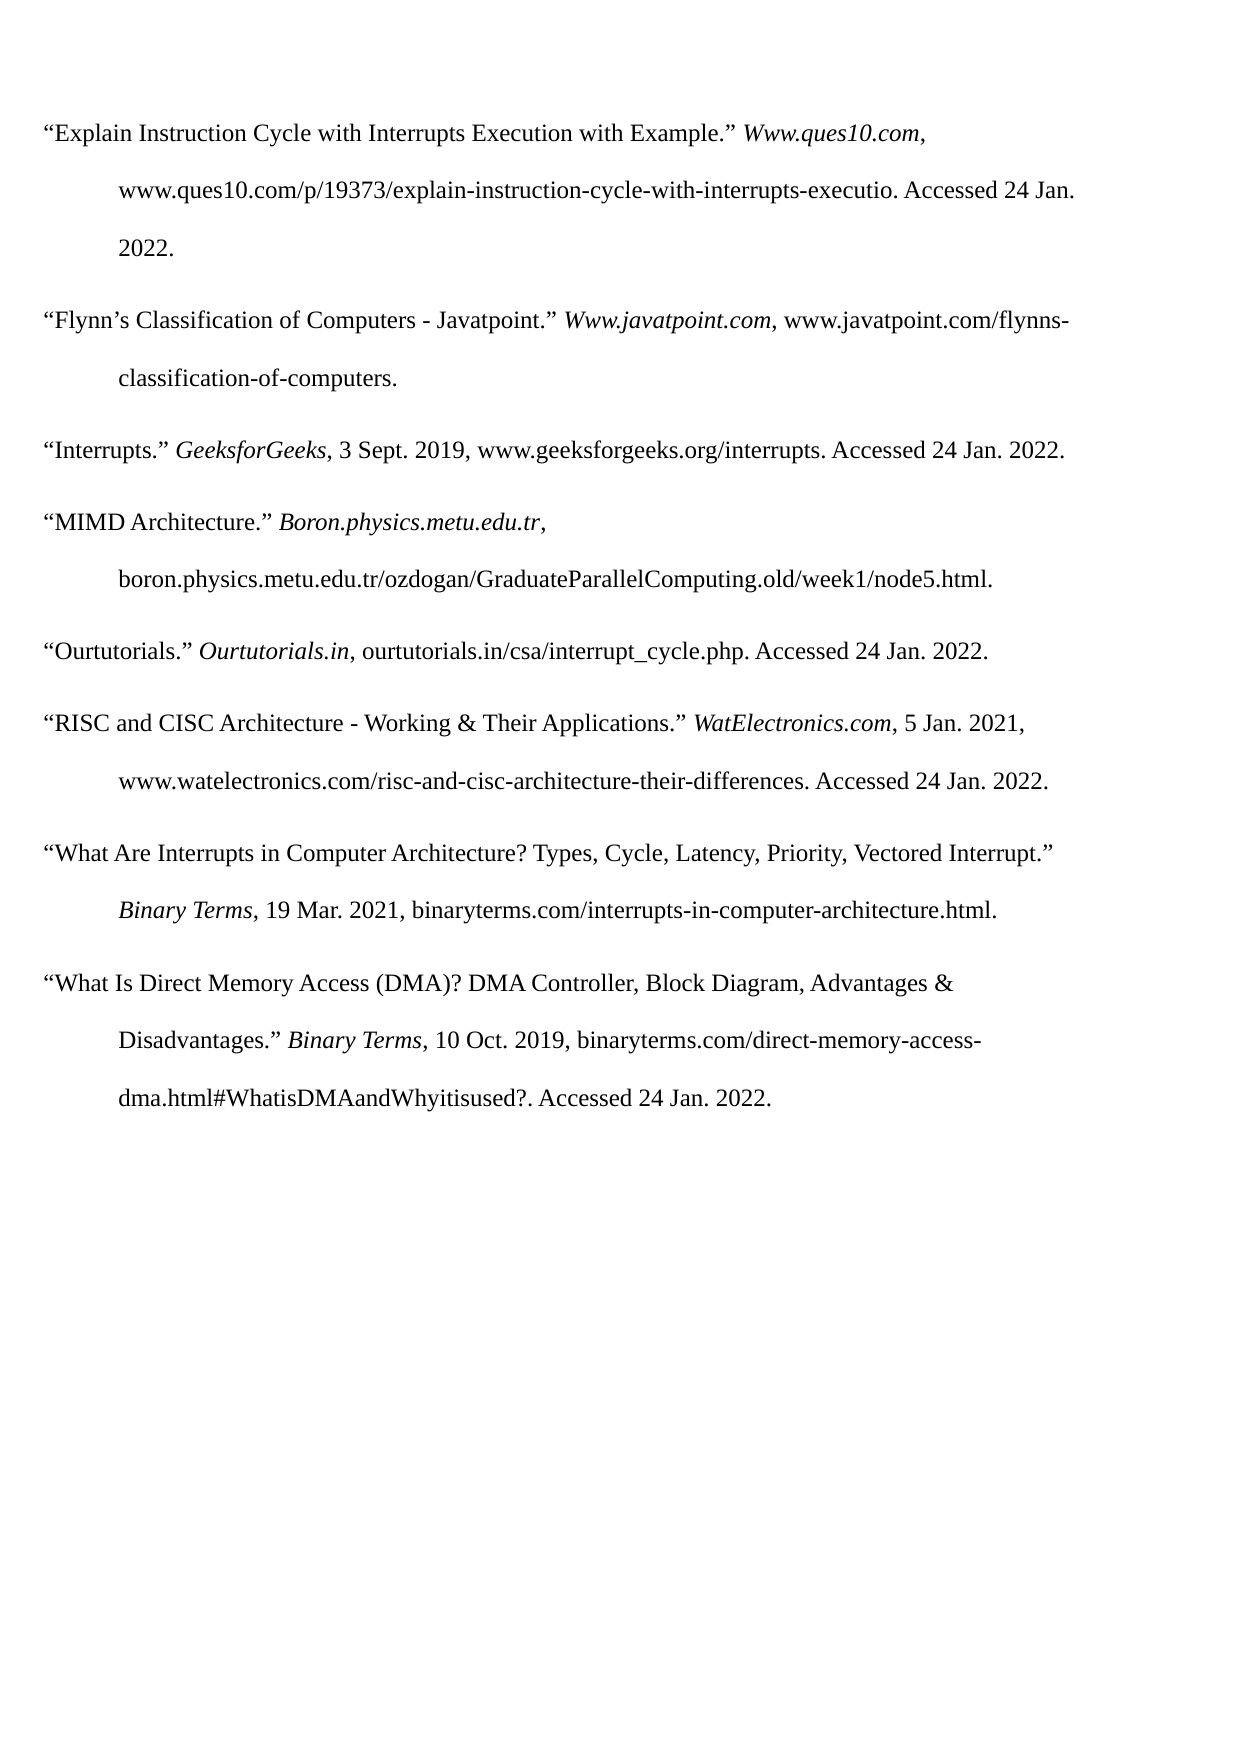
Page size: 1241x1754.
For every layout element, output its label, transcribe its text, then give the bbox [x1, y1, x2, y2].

text “RISC and CISC Architecture - Working & Their Applications.” WatElectronics.com, 5 Jan. 2021, www.watelectronics.com/risc-and-cisc-architecture-their-differences. Accessed 24 Jan. 2022. [43, 708, 1122, 795]
text “Explain Instruction Cycle with Interrupts Execution with Example.” Www.ques10.com, www.ques10.com/p/19373/explain-instruction-cycle-with-interrupts-executio. Accessed 24 Jan. 2022. [43, 118, 1122, 262]
text “What Is Direct Memory Access (DMA)? DMA Controller, Block Diagram, Advantages & Disadvantages.” Binary Terms, 10 Oct. 2019, binaryterms.com/direct-memory-access-dma.html#WhatisDMAandWhyitisused?. Accessed 24 Jan. 2022. [43, 968, 1122, 1111]
text “Flynn’s Classification of Computers - Javatpoint.” Www.javatpoint.com, www.javatpoint.com/flynns-classification-of-computers. [43, 305, 1122, 391]
text “What Are Interrupts in Computer Architecture? Types, Cycle, Latency, Priority, Vectored Interrupt.” Binary Terms, 19 Mar. 2021, binaryterms.com/interrupts-in-computer-architecture.html. [43, 838, 1122, 924]
text “MIMD Architecture.” Boron.physics.metu.edu.tr, boron.physics.metu.edu.tr/ozdogan/GraduateParallelComputing.old/week1/node5.html. [43, 507, 1122, 593]
text “Ourtutorials.” Ourtutorials.in, ourtutorials.in/csa/interrupt_cycle.php. Accessed 24 Jan. 2022. [43, 636, 1122, 665]
text “Interrupts.” GeeksforGeeks, 3 Sept. 2019, www.geeksforgeeks.org/interrupts. Accessed 24 Jan. 2022. [43, 435, 1122, 463]
